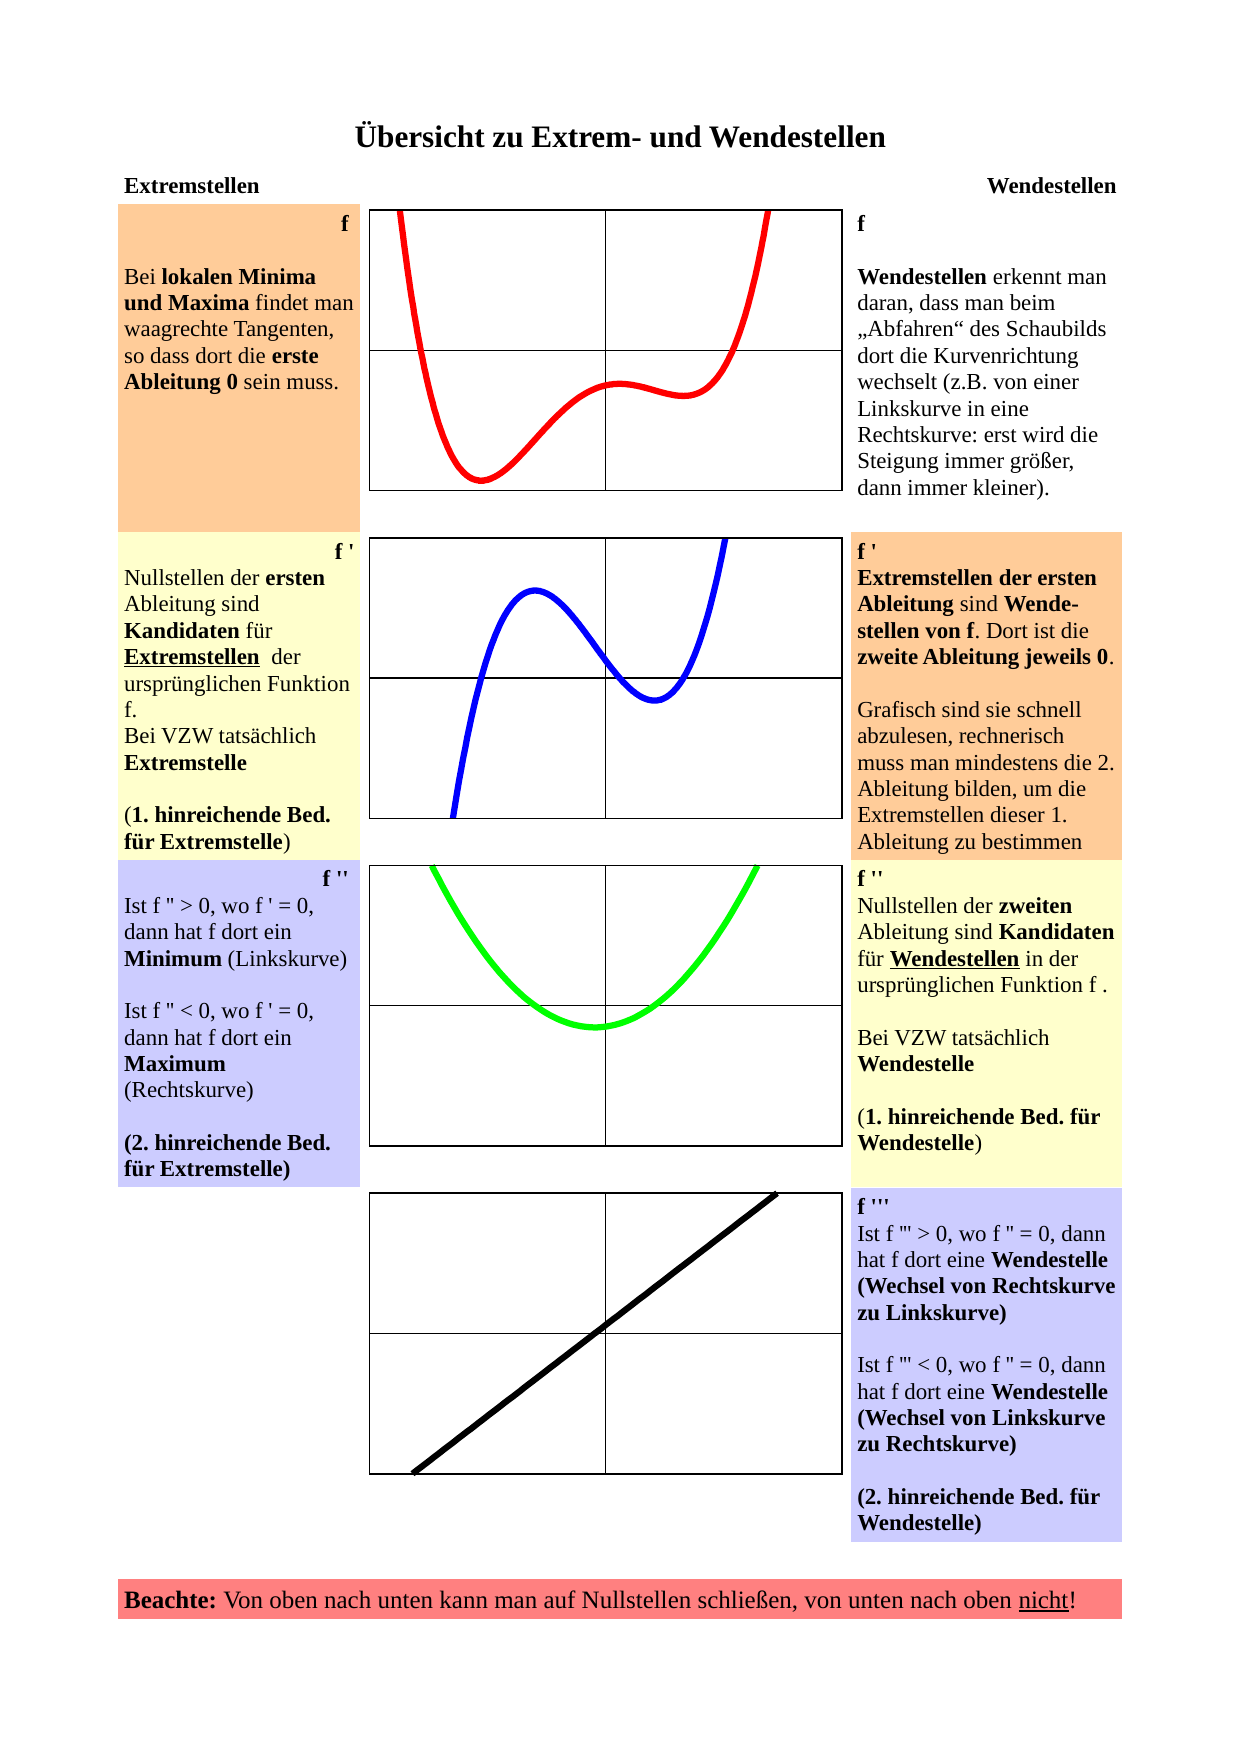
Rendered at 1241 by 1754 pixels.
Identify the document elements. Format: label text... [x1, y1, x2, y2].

table_cell f Wendestellen erkennt man daran, dass man beim „Abfahren“ des Schaubilds dort die Kurvenrichtung wechselt (z.B. von einer Linkskurve in eine Rechtskurve: erst wird die Steigung immer größer, dann immer kleiner). [851, 204, 1122, 532]
table_cell [851, 1542, 1122, 1579]
table_cell [360, 1188, 851, 1542]
table_cell f ''' Ist f ''' > 0, wo f '' = 0, dann hat f dort eine Wendestelle (Wechsel von Rechtskurve zu Linkskurve) Ist f ''' < 0, wo f '' = 0, dann hat f dort eine Wendestelle (Wechsel von Linkskurve zu Rechtskurve) (2. hinreichende Bed. für Wendestelle) [851, 1188, 1122, 1542]
table_cell [360, 204, 851, 532]
table_cell f ' Nullstellen der ersten Ableitung sind Kandidaten für Extremstellen der ursprünglichen Funktion f. Bei VZW tatsächlich Extremstelle (1. hinreichende Bed. für Extremstelle) [118, 532, 360, 860]
table_cell [118, 1542, 360, 1579]
table_cell [360, 860, 851, 1187]
table_cell f Bei lokalen Minima und Maxima findet man waagrechte Tangenten, so dass dort die erste Ableitung 0 sein muss. [118, 204, 360, 532]
table_cell [118, 1188, 360, 1542]
table_header Extremstellen [118, 167, 360, 204]
table_cell f '' Nullstellen der zweiten Ableitung sind Kandidaten für Wendestellen in der ursprünglichen Funktion f . Bei VZW tatsächlich Wendestelle (1. hinreichende Bed. für Wendestelle) [851, 860, 1122, 1187]
table_cell f ' Extremstellen der ersten Ableitung sind Wende­stellen von f. Dort ist die zweite Ableitung jeweils 0. Grafisch sind sie schnell abzulesen, rechnerisch muss man mindestens die 2. Ableitung bilden, um die Extremstellen dieser 1. Ableitung zu bestimmen [851, 532, 1122, 860]
table_header [360, 167, 851, 204]
table_cell [360, 532, 851, 860]
table_cell Beachte: Von oben nach unten kann man auf Nullstellen schließen, von unten nach oben nicht! [118, 1579, 1122, 1619]
table_cell [360, 1542, 851, 1579]
table_header Wendestellen [851, 167, 1122, 204]
text Übersicht zu Extrem- und Wendestellen [118, 118, 1122, 154]
table_cell f '' Ist f '' > 0, wo f ' = 0, dann hat f dort ein Minimum (Linkskurve) Ist f '' < 0, wo f ' = 0, dann hat f dort ein Maximum (Rechtskurve) (2. hinreichende Bed. für Extremstelle) [118, 860, 360, 1187]
